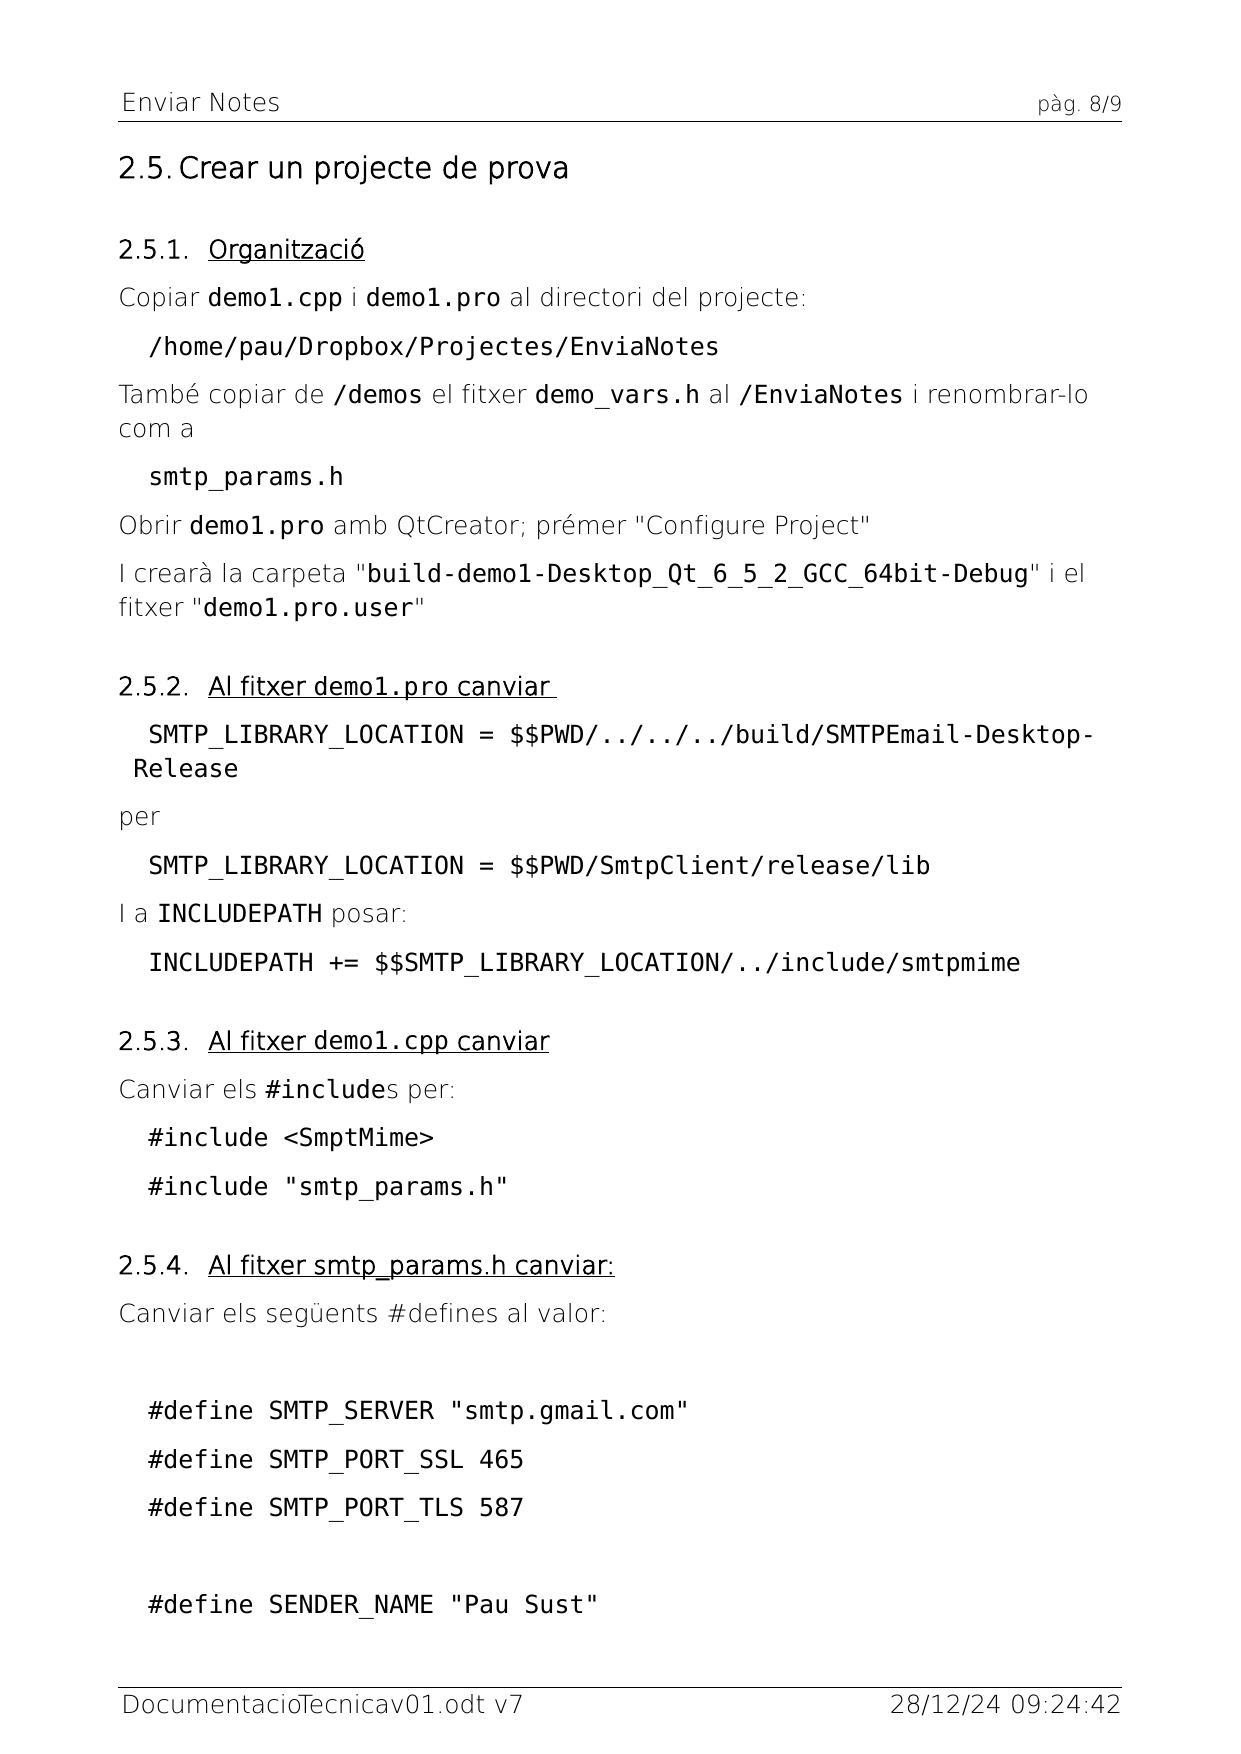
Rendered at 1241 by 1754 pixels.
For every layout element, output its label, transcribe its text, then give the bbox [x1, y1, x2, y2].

text #include <SmptMime> [133, 1123, 1107, 1153]
text #define SENDER_NAME "Pau Sust" [133, 1590, 1107, 1619]
text Copiar demo1.cpp i demo1.pro al directori del projecte: [118, 283, 1122, 312]
text #define SMTP_PORT_TLS 587 [133, 1493, 1107, 1522]
subtitle Al fitxer smtp_params.h canviar: [118, 1251, 1122, 1280]
text #define SMTP_PORT_SSL 465 [133, 1445, 1107, 1474]
text Canviar els següents #defines al valor: [118, 1299, 1122, 1328]
subtitle Al fitxer demo1.cpp canviar [118, 1026, 1122, 1056]
text per [118, 802, 1122, 831]
text I crearà la carpeta "build-demo1-Desktop_Qt_6_5_2_GCC_64bit-Debug" i el fitxer "demo1.pro.user" [118, 559, 1122, 622]
text smtp_params.h [133, 462, 1107, 492]
text #include "smtp_params.h" [133, 1172, 1107, 1201]
text Canviar els #includes per: [118, 1075, 1122, 1104]
text /home/pau/Dropbox/Projectes/EnviaNotes [133, 332, 1107, 361]
subtitle Organització [118, 235, 1122, 264]
text #define SMTP_SERVER "smtp.gmail.com" [133, 1396, 1107, 1425]
text També copiar de /demos el fitxer demo_vars.h al /EnviaNotes i renombrar-lo com a [118, 380, 1122, 443]
subtitle Crear un projecte de prova [118, 151, 1122, 185]
text SMTP_LIBRARY_LOCATION = $$PWD/../../../build/SMTPEmail-Desktop-Release [133, 720, 1107, 783]
text SMTP_LIBRARY_LOCATION = $$PWD/SmtpClient/release/lib [133, 851, 1107, 880]
text INCLUDEPATH += $$SMTP_LIBRARY_LOCATION/../include/smtpmime [133, 948, 1107, 977]
text I a INCLUDEPATH posar: [118, 899, 1122, 928]
subtitle Al fitxer demo1.pro canviar [118, 672, 1122, 701]
text Obrir demo1.pro amb QtCreator; prémer "Configure Project" [118, 511, 1122, 540]
